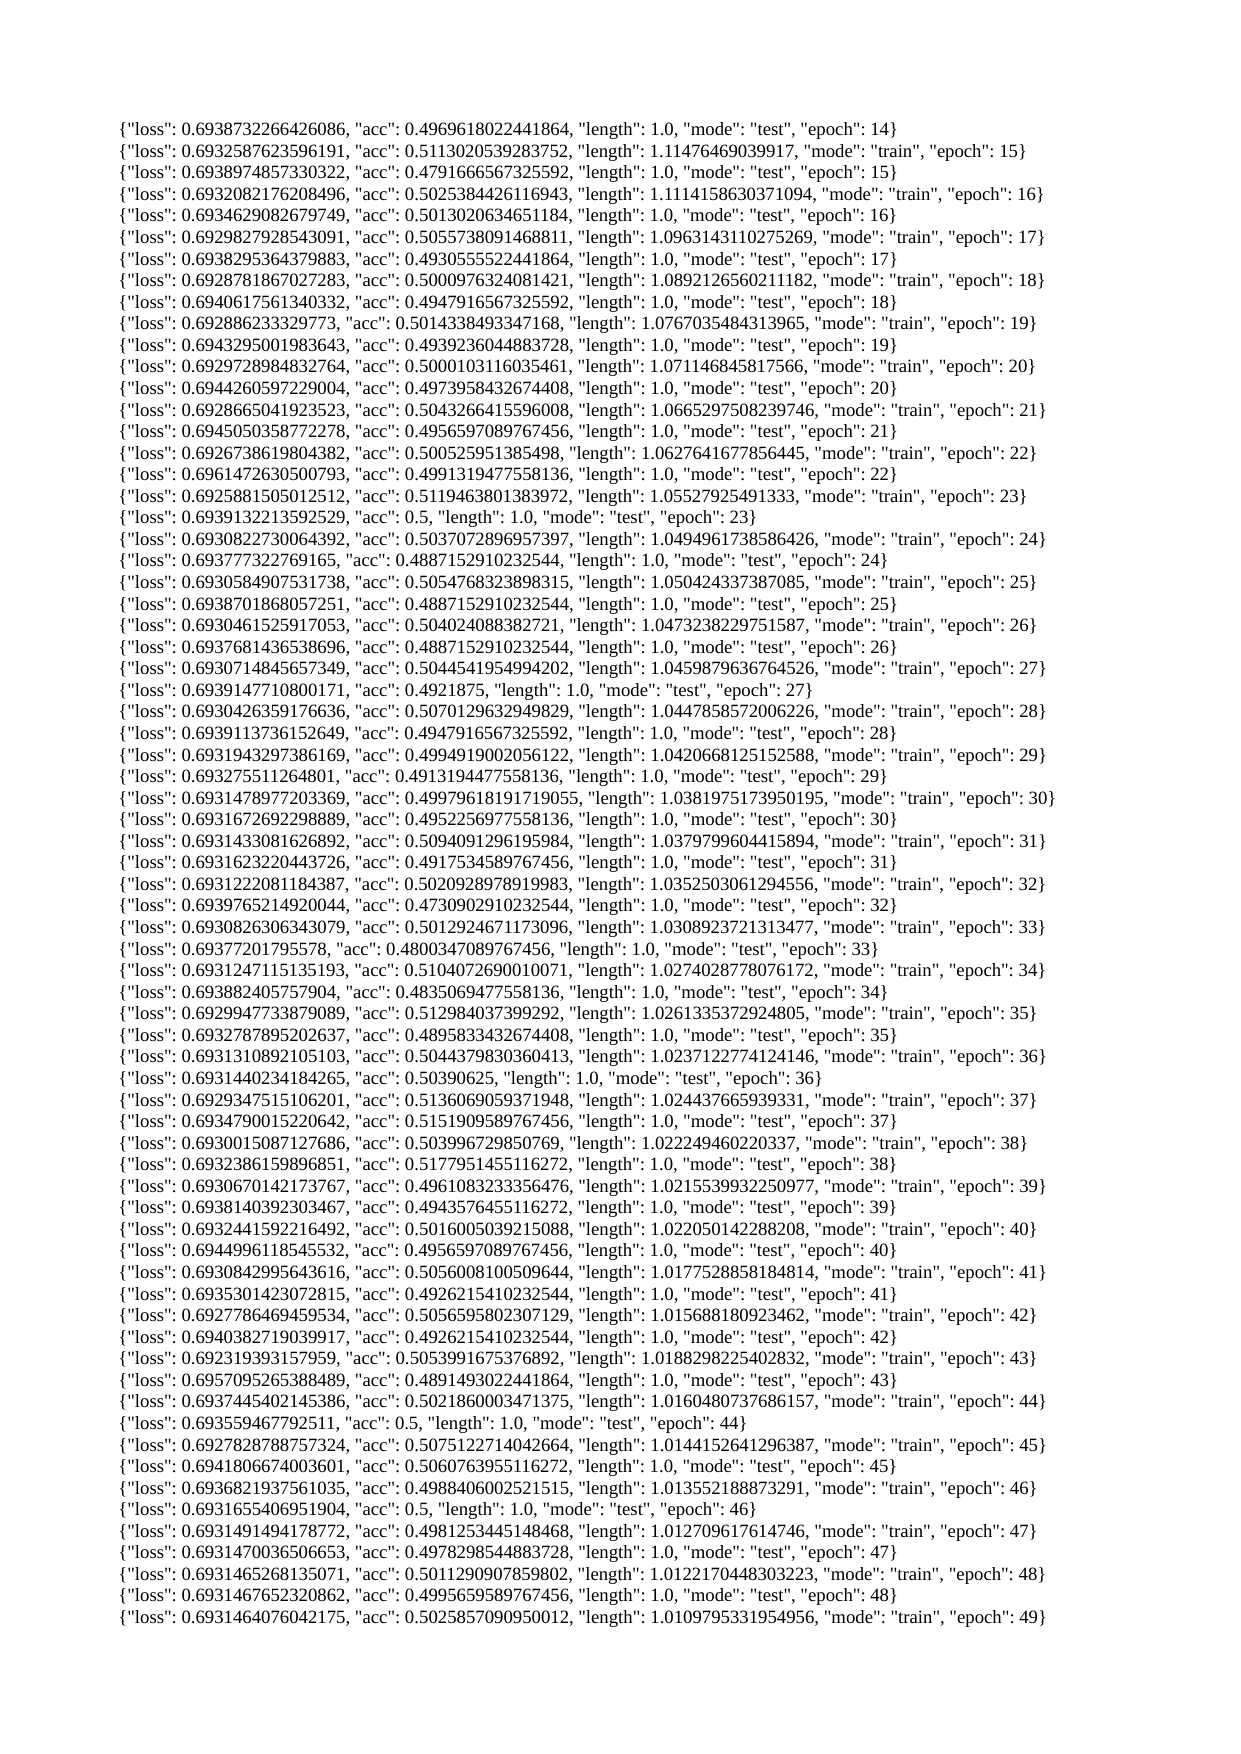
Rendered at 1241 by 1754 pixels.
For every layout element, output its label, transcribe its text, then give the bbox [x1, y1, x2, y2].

text {"loss": 0.6928665041923523, "acc": 0.5043266415596008, "length": 1.0665297508239746, "mode": "train", "epoch": 21} [118, 398, 1122, 420]
text {"loss": 0.6938732266426086, "acc": 0.4969618022441864, "length": 1.0, "mode": "test", "epoch": 14} [118, 118, 1122, 140]
text {"loss": 0.6932787895202637, "acc": 0.4895833432674408, "length": 1.0, "mode": "test", "epoch": 35} [118, 1024, 1122, 1045]
text {"loss": 0.6944260597229004, "acc": 0.4973958432674408, "length": 1.0, "mode": "test", "epoch": 20} [118, 377, 1122, 398]
text {"loss": 0.6931491494178772, "acc": 0.4981253445148468, "length": 1.012709617614746, "mode": "train", "epoch": 47} [118, 1520, 1122, 1541]
text {"loss": 0.6939113736152649, "acc": 0.4947916567325592, "length": 1.0, "mode": "test", "epoch": 28} [118, 722, 1122, 743]
text {"loss": 0.6931465268135071, "acc": 0.5011290907859802, "length": 1.0122170448303223, "mode": "train", "epoch": 48} [118, 1563, 1122, 1584]
text {"loss": 0.6938974857330322, "acc": 0.4791666567325592, "length": 1.0, "mode": "test", "epoch": 15} [118, 161, 1122, 183]
text {"loss": 0.6925881505012512, "acc": 0.5119463801383972, "length": 1.05527925491333, "mode": "train", "epoch": 23} [118, 485, 1122, 506]
text {"loss": 0.6930670142173767, "acc": 0.4961083233356476, "length": 1.0215539932250977, "mode": "train", "epoch": 39} [118, 1175, 1122, 1196]
text {"loss": 0.6931440234184265, "acc": 0.50390625, "length": 1.0, "mode": "test", "epoch": 36} [118, 1067, 1122, 1088]
text {"loss": 0.6931464076042175, "acc": 0.5025857090950012, "length": 1.0109795331954956, "mode": "train", "epoch": 49} [118, 1606, 1122, 1627]
text {"loss": 0.6931470036506653, "acc": 0.4978298544883728, "length": 1.0, "mode": "test", "epoch": 47} [118, 1541, 1122, 1563]
text {"loss": 0.6931478977203369, "acc": 0.49979618191719055, "length": 1.0381975173950195, "mode": "train", "epoch": 30} [118, 787, 1122, 808]
text {"loss": 0.6934629082679749, "acc": 0.5013020634651184, "length": 1.0, "mode": "test", "epoch": 16} [118, 204, 1122, 226]
text {"loss": 0.69377201795578, "acc": 0.4800347089767456, "length": 1.0, "mode": "test", "epoch": 33} [118, 937, 1122, 959]
text {"loss": 0.6929947733879089, "acc": 0.512984037399292, "length": 1.0261335372924805, "mode": "train", "epoch": 35} [118, 1002, 1122, 1024]
text {"loss": 0.6931655406951904, "acc": 0.5, "length": 1.0, "mode": "test", "epoch": 46} [118, 1498, 1122, 1520]
text {"loss": 0.6931247115135193, "acc": 0.5104072690010071, "length": 1.0274028778076172, "mode": "train", "epoch": 34} [118, 959, 1122, 981]
text {"loss": 0.6928781867027283, "acc": 0.5000976324081421, "length": 1.0892126560211182, "mode": "train", "epoch": 18} [118, 269, 1122, 291]
text {"loss": 0.6937445402145386, "acc": 0.5021860003471375, "length": 1.0160480737686157, "mode": "train", "epoch": 44} [118, 1390, 1122, 1412]
text {"loss": 0.6935301423072815, "acc": 0.4926215410232544, "length": 1.0, "mode": "test", "epoch": 41} [118, 1282, 1122, 1304]
text {"loss": 0.6929728984832764, "acc": 0.5000103116035461, "length": 1.071146845817566, "mode": "train", "epoch": 20} [118, 355, 1122, 377]
text {"loss": 0.6931943297386169, "acc": 0.4994919002056122, "length": 1.0420668125152588, "mode": "train", "epoch": 29} [118, 743, 1122, 765]
text {"loss": 0.693275511264801, "acc": 0.4913194477558136, "length": 1.0, "mode": "test", "epoch": 29} [118, 765, 1122, 787]
text {"loss": 0.6931467652320862, "acc": 0.4995659589767456, "length": 1.0, "mode": "test", "epoch": 48} [118, 1584, 1122, 1606]
text {"loss": 0.6957095265388489, "acc": 0.4891493022441864, "length": 1.0, "mode": "test", "epoch": 43} [118, 1369, 1122, 1390]
text {"loss": 0.6927786469459534, "acc": 0.5056595802307129, "length": 1.015688180923462, "mode": "train", "epoch": 42} [118, 1304, 1122, 1326]
text {"loss": 0.6938295364379883, "acc": 0.4930555522441864, "length": 1.0, "mode": "test", "epoch": 17} [118, 247, 1122, 269]
text {"loss": 0.6930826306343079, "acc": 0.5012924671173096, "length": 1.0308923721313477, "mode": "train", "epoch": 33} [118, 916, 1122, 937]
text {"loss": 0.6938701868057251, "acc": 0.4887152910232544, "length": 1.0, "mode": "test", "epoch": 25} [118, 592, 1122, 614]
text {"loss": 0.6929347515106201, "acc": 0.5136069059371948, "length": 1.024437665939331, "mode": "train", "epoch": 37} [118, 1088, 1122, 1110]
text {"loss": 0.6929827928543091, "acc": 0.5055738091468811, "length": 1.0963143110275269, "mode": "train", "epoch": 17} [118, 226, 1122, 247]
text {"loss": 0.6937681436538696, "acc": 0.4887152910232544, "length": 1.0, "mode": "test", "epoch": 26} [118, 636, 1122, 657]
text {"loss": 0.6939132213592529, "acc": 0.5, "length": 1.0, "mode": "test", "epoch": 23} [118, 506, 1122, 528]
text {"loss": 0.6930015087127686, "acc": 0.503996729850769, "length": 1.022249460220337, "mode": "train", "epoch": 38} [118, 1132, 1122, 1153]
text {"loss": 0.6930842995643616, "acc": 0.5056008100509644, "length": 1.0177528858184814, "mode": "train", "epoch": 41} [118, 1261, 1122, 1282]
text {"loss": 0.6932587623596191, "acc": 0.5113020539283752, "length": 1.11476469039917, "mode": "train", "epoch": 15} [118, 140, 1122, 161]
text {"loss": 0.6926738619804382, "acc": 0.500525951385498, "length": 1.0627641677856445, "mode": "train", "epoch": 22} [118, 442, 1122, 463]
text {"loss": 0.6930714845657349, "acc": 0.5044541954994202, "length": 1.0459879636764526, "mode": "train", "epoch": 27} [118, 657, 1122, 679]
text {"loss": 0.693777322769165, "acc": 0.4887152910232544, "length": 1.0, "mode": "test", "epoch": 24} [118, 549, 1122, 571]
text {"loss": 0.6940382719039917, "acc": 0.4926215410232544, "length": 1.0, "mode": "test", "epoch": 42} [118, 1326, 1122, 1347]
text {"loss": 0.6932441592216492, "acc": 0.5016005039215088, "length": 1.022050142288208, "mode": "train", "epoch": 40} [118, 1218, 1122, 1239]
text {"loss": 0.6931433081626892, "acc": 0.5094091296195984, "length": 1.0379799604415894, "mode": "train", "epoch": 31} [118, 830, 1122, 851]
text {"loss": 0.6934790015220642, "acc": 0.5151909589767456, "length": 1.0, "mode": "test", "epoch": 37} [118, 1110, 1122, 1132]
text {"loss": 0.6932082176208496, "acc": 0.5025384426116943, "length": 1.1114158630371094, "mode": "train", "epoch": 16} [118, 183, 1122, 204]
text {"loss": 0.6939147710800171, "acc": 0.4921875, "length": 1.0, "mode": "test", "epoch": 27} [118, 679, 1122, 700]
text {"loss": 0.6936821937561035, "acc": 0.4988406002521515, "length": 1.013552188873291, "mode": "train", "epoch": 46} [118, 1477, 1122, 1498]
text {"loss": 0.6930426359176636, "acc": 0.5070129632949829, "length": 1.0447858572006226, "mode": "train", "epoch": 28} [118, 700, 1122, 722]
text {"loss": 0.6938140392303467, "acc": 0.4943576455116272, "length": 1.0, "mode": "test", "epoch": 39} [118, 1196, 1122, 1218]
text {"loss": 0.6939765214920044, "acc": 0.4730902910232544, "length": 1.0, "mode": "test", "epoch": 32} [118, 894, 1122, 916]
text {"loss": 0.693882405757904, "acc": 0.4835069477558136, "length": 1.0, "mode": "test", "epoch": 34} [118, 981, 1122, 1002]
text {"loss": 0.692319393157959, "acc": 0.5053991675376892, "length": 1.0188298225402832, "mode": "train", "epoch": 43} [118, 1347, 1122, 1369]
text {"loss": 0.6930822730064392, "acc": 0.5037072896957397, "length": 1.0494961738586426, "mode": "train", "epoch": 24} [118, 528, 1122, 549]
text {"loss": 0.6940617561340332, "acc": 0.4947916567325592, "length": 1.0, "mode": "test", "epoch": 18} [118, 291, 1122, 312]
text {"loss": 0.693559467792511, "acc": 0.5, "length": 1.0, "mode": "test", "epoch": 44} [118, 1412, 1122, 1433]
text {"loss": 0.692886233329773, "acc": 0.5014338493347168, "length": 1.0767035484313965, "mode": "train", "epoch": 19} [118, 312, 1122, 334]
text {"loss": 0.6930584907531738, "acc": 0.5054768323898315, "length": 1.050424337387085, "mode": "train", "epoch": 25} [118, 571, 1122, 592]
text {"loss": 0.6931672692298889, "acc": 0.4952256977558136, "length": 1.0, "mode": "test", "epoch": 30} [118, 808, 1122, 830]
text {"loss": 0.6943295001983643, "acc": 0.4939236044883728, "length": 1.0, "mode": "test", "epoch": 19} [118, 334, 1122, 355]
text {"loss": 0.6944996118545532, "acc": 0.4956597089767456, "length": 1.0, "mode": "test", "epoch": 40} [118, 1239, 1122, 1261]
text {"loss": 0.6931222081184387, "acc": 0.5020928978919983, "length": 1.0352503061294556, "mode": "train", "epoch": 32} [118, 873, 1122, 894]
text {"loss": 0.6941806674003601, "acc": 0.5060763955116272, "length": 1.0, "mode": "test", "epoch": 45} [118, 1455, 1122, 1477]
text {"loss": 0.6931310892105103, "acc": 0.5044379830360413, "length": 1.0237122774124146, "mode": "train", "epoch": 36} [118, 1045, 1122, 1067]
text {"loss": 0.6927828788757324, "acc": 0.5075122714042664, "length": 1.0144152641296387, "mode": "train", "epoch": 45} [118, 1433, 1122, 1455]
text {"loss": 0.6930461525917053, "acc": 0.504024088382721, "length": 1.0473238229751587, "mode": "train", "epoch": 26} [118, 614, 1122, 636]
text {"loss": 0.6932386159896851, "acc": 0.5177951455116272, "length": 1.0, "mode": "test", "epoch": 38} [118, 1153, 1122, 1175]
text {"loss": 0.6931623220443726, "acc": 0.4917534589767456, "length": 1.0, "mode": "test", "epoch": 31} [118, 851, 1122, 873]
text {"loss": 0.6961472630500793, "acc": 0.4991319477558136, "length": 1.0, "mode": "test", "epoch": 22} [118, 463, 1122, 485]
text {"loss": 0.6945050358772278, "acc": 0.4956597089767456, "length": 1.0, "mode": "test", "epoch": 21} [118, 420, 1122, 442]
